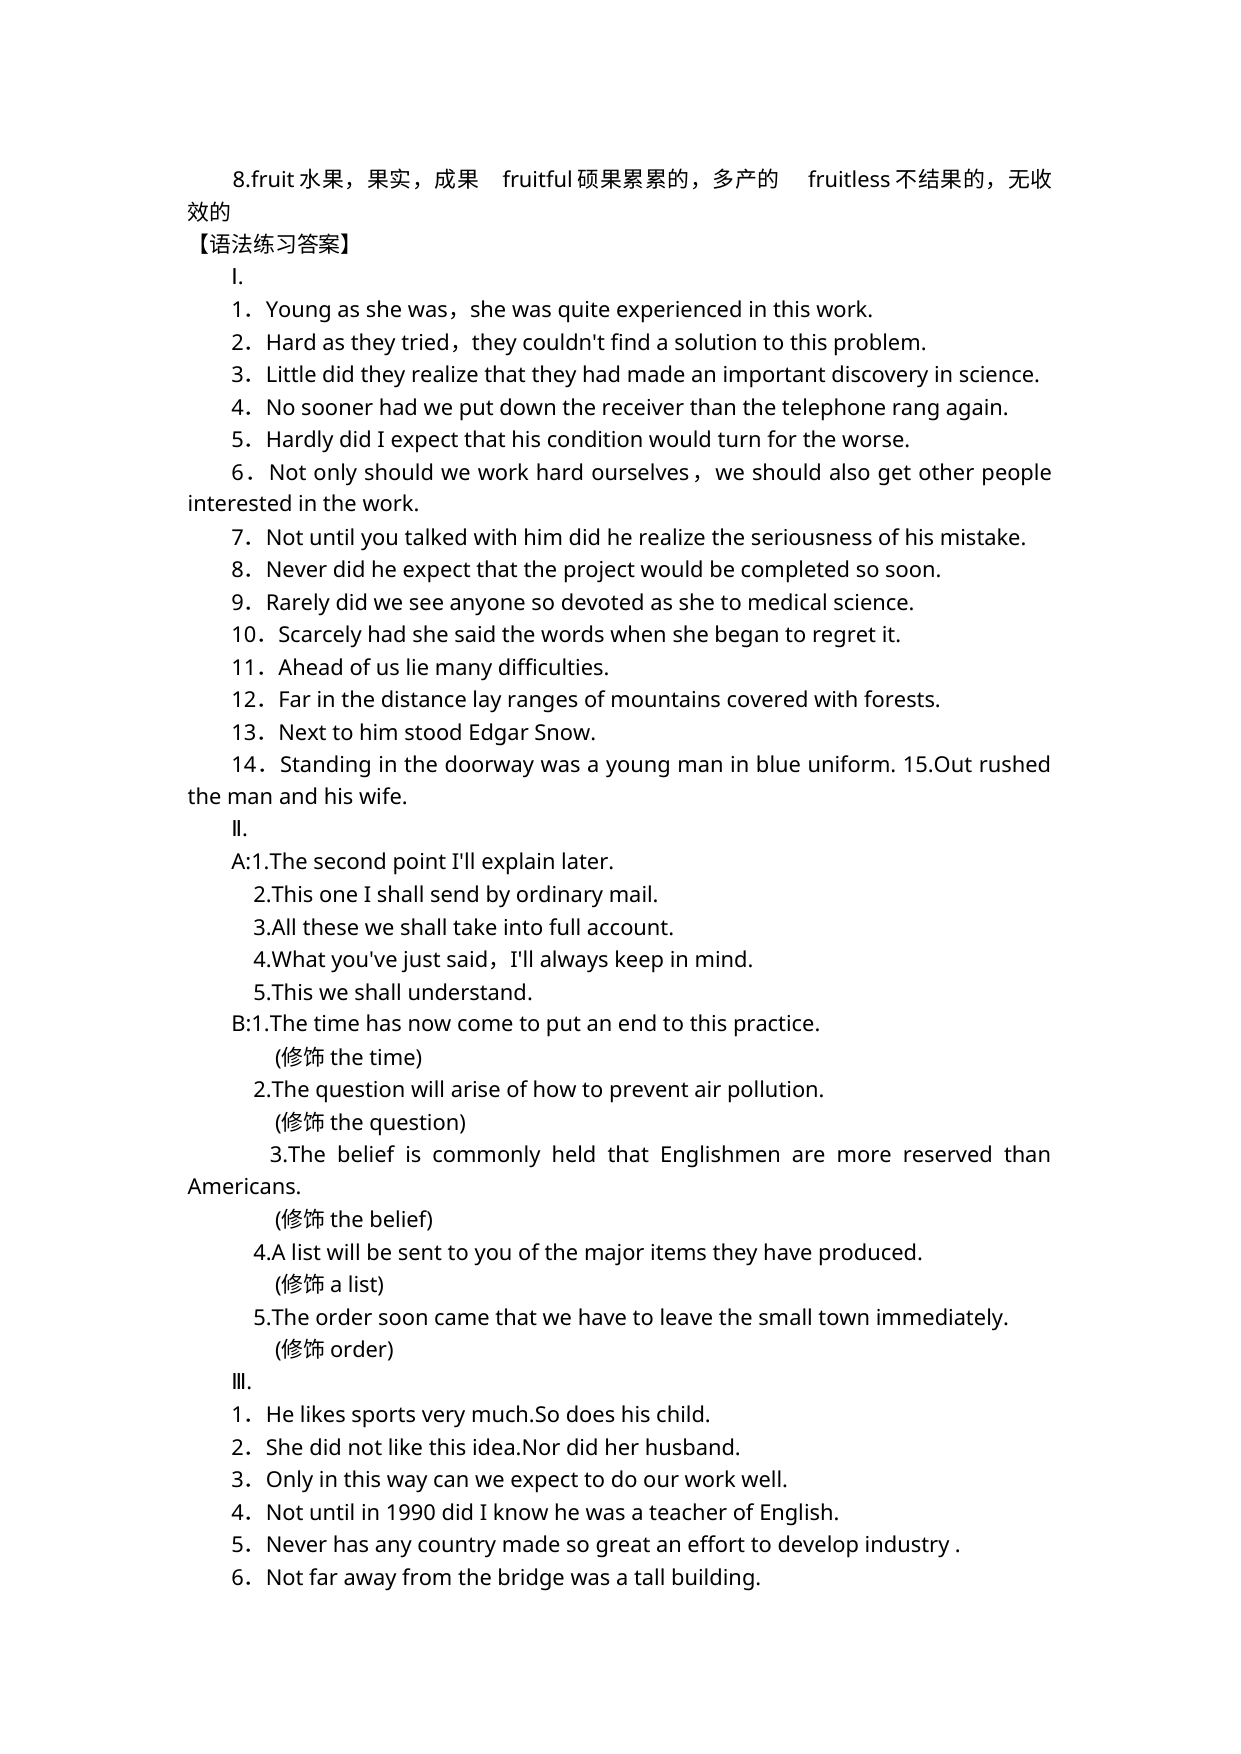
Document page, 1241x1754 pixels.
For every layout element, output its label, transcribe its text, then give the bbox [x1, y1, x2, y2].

text 6．Not only should we work hard ourselves，we should also get other people interested in the work. [187, 454, 1053, 519]
text 4．No sooner had we put down the receiver than the telephone rang again. [187, 389, 1053, 422]
text 9．Rarely did we see anyone so devoted as she to medical science. [187, 584, 1053, 617]
text Ⅱ. [187, 812, 1053, 844]
text Ⅰ. [187, 259, 1053, 292]
text 【语法练习答案】 [187, 227, 1053, 259]
text 2．Hard as they tried，they couldn't find a solution to this problem. [187, 324, 1053, 357]
text 8．Never did he expect that the project would be completed so soon. [187, 552, 1053, 584]
text 2．She did not like this idea.Nor did her husband. [187, 1429, 1053, 1462]
text 11．Ahead of us lie many difficulties. [187, 649, 1053, 682]
text 1．Young as she was，she was quite experienced in this work. [187, 292, 1053, 324]
text 7．Not until you talked with him did he realize the seriousness of his mistake. [187, 519, 1053, 552]
text B:1.The time has now come to put an end to this practice. (修饰the time) 2.The question will arise of how to prevent air pollution. (修饰the question) 3.The belief is commonly held that Englishmen are more reserved than Americans. (修饰the belief) 4.A list will be sent to you of the major items they have produced. (修饰a list) 5.The order soon came that we have to leave the small town immediately. (修饰order) [187, 1007, 1053, 1364]
text 10．Scarcely had she said the words when she began to regret it. [187, 617, 1053, 649]
text 5．Hardly did I expect that his condition would turn for the worse. [187, 422, 1053, 454]
text 3．Little did they realize that they had made an important discovery in science. [187, 357, 1053, 389]
text A:1.The second point I'll explain later. 2.This one I shall send by ordinary mail. 3.All these we shall take into full account. 4.What you've just said，I'll always keep in mind. 5.This we shall understand. [187, 844, 1053, 1007]
text 3．Only in this way can we expect to do our work well. [187, 1462, 1053, 1494]
text 1．He likes sports very much.So does his child. [187, 1397, 1053, 1429]
text 6．Not far away from the bridge was a tall building. [187, 1559, 1053, 1592]
text 12．Far in the distance lay ranges of mountains covered with forests. [187, 682, 1053, 714]
text 13．Next to him stood Edgar Snow. [187, 714, 1053, 747]
text 4．Not until in 1990 did I know he was a teacher of English. [187, 1494, 1053, 1527]
text 14．Standing in the doorway was a young man in blue uniform. 15.Out rushed the man and his wife. [187, 747, 1053, 812]
text Ⅲ. [187, 1364, 1053, 1397]
text 5．Never has any country made so great an effort to develop industry . [187, 1527, 1053, 1559]
text 8.fruit水果，果实，成果 fruitful硕果累累的，多产的 fruitless不结果的，无收效的 [187, 162, 1053, 227]
